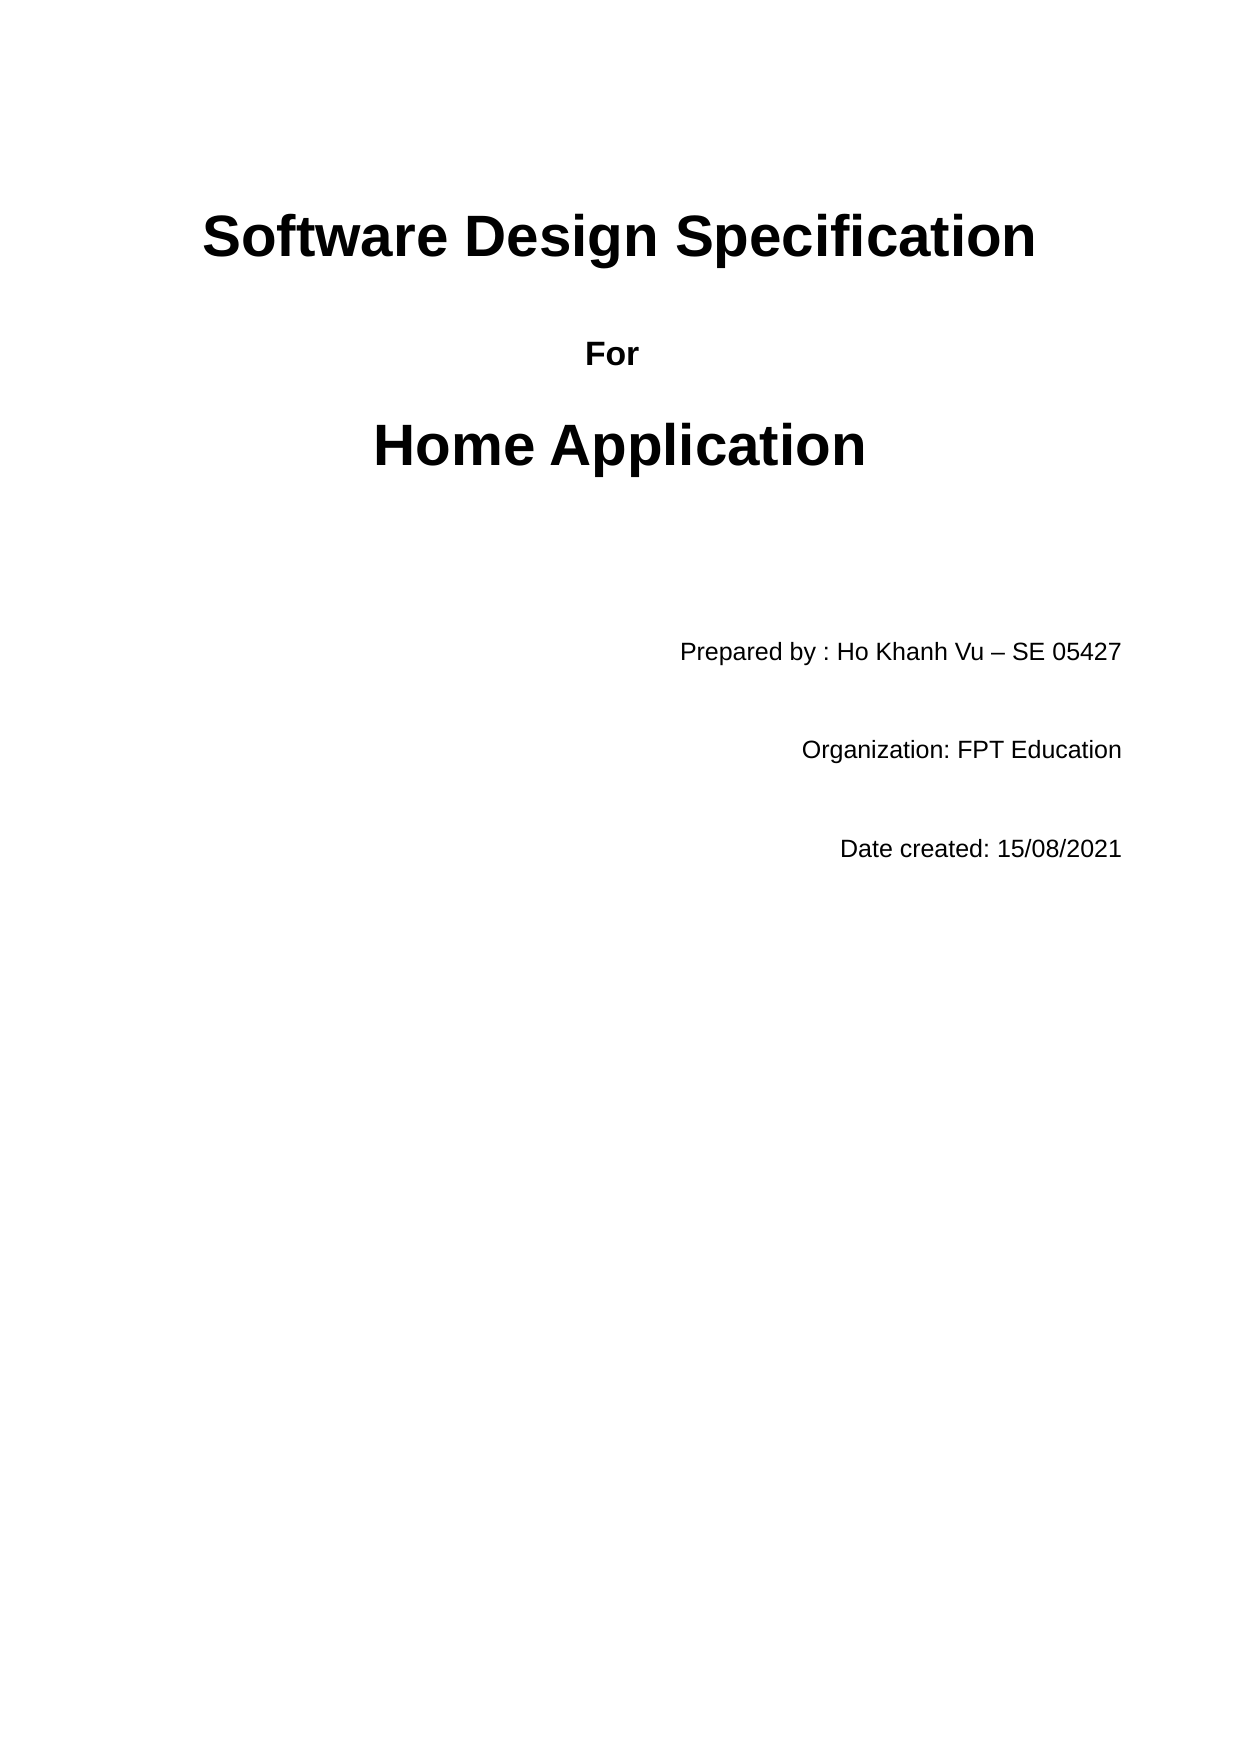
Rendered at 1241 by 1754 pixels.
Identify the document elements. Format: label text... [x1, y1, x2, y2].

text Prepared by : Ho Khanh Vu – SE 05427 [118, 637, 1122, 666]
text Organization: FPT Education [118, 735, 1122, 764]
title For [118, 306, 1122, 373]
title Home Application [118, 411, 1122, 478]
title Software Design Specification [118, 201, 1122, 268]
text Date created: 15/08/2021 [118, 833, 1122, 862]
